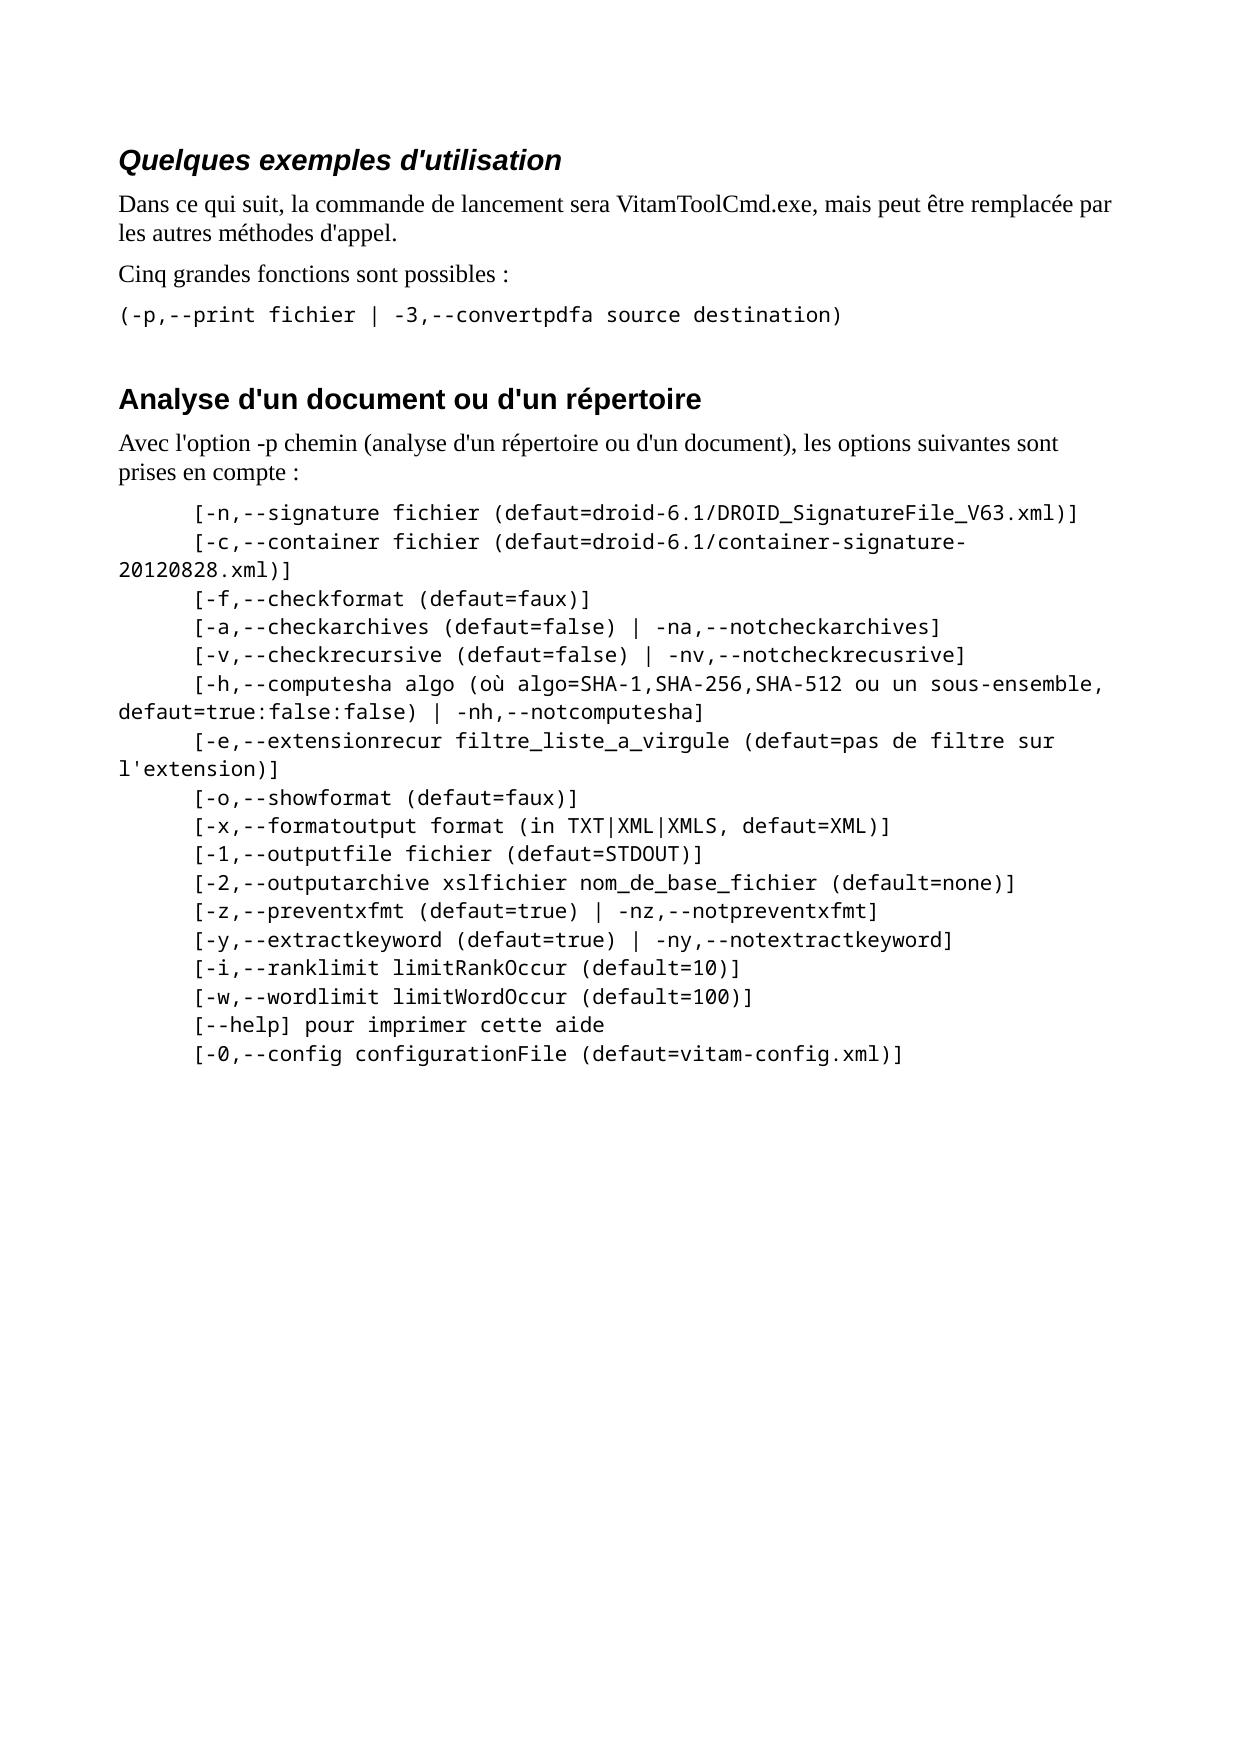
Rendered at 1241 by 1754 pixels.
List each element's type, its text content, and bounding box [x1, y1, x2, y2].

text [-h,--computesha algo (où algo=SHA-1,SHA-256,SHA-512 ou un sous-ensemble, defaut=true:false:false) | -nh,--notcomputesha] [118, 669, 1122, 726]
text [-y,--extractkeyword (defaut=true) | -ny,--notextractkeyword] [118, 925, 1122, 953]
text [-n,--signature fichier (defaut=droid-6.1/DROID_SignatureFile_V63.xml)] [118, 498, 1122, 527]
text [-1,--outputfile fichier (defaut=STDOUT)] [118, 839, 1122, 868]
text [-f,--checkformat (defaut=faux)] [118, 584, 1122, 612]
text (-p,--print fichier | -3,--convertpdfa source destination) [118, 300, 1122, 329]
text [-e,--extensionrecur filtre_liste_a_virgule (defaut=pas de filtre sur l'extension)] [118, 726, 1122, 783]
text Avec l'option -p chemin (analyse d'un répertoire ou d'un document), les options suivantes sont prises en compte : [118, 428, 1122, 486]
text [-a,--checkarchives (defaut=false) | -na,--notcheckarchives] [118, 612, 1122, 641]
text Cinq grandes fonctions sont possibles : [118, 259, 1122, 288]
text [-z,--preventxfmt (defaut=true) | -nz,--notpreventxfmt] [118, 896, 1122, 925]
text [-2,--outputarchive xslfichier nom_de_base_fichier (default=none)] [118, 868, 1122, 896]
text [-0,--config configurationFile (defaut=vitam-config.xml)] [118, 1039, 1122, 1067]
text [-v,--checkrecursive (defaut=false) | -nv,--notcheckrecusrive] [118, 641, 1122, 669]
subtitle Quelques exemples d'utilisation [118, 143, 1122, 177]
text [-x,--formatoutput format (in TXT|XML|XMLS, defaut=XML)] [118, 811, 1122, 839]
text Dans ce qui suit, la commande de lancement sera VitamToolCmd.exe, mais peut être remplacée par les autres méthodes d'appel. [118, 189, 1122, 247]
subtitle Analyse d'un document ou d'un répertoire [118, 382, 1122, 416]
text [-w,--wordlimit limitWordOccur (default=100)] [118, 982, 1122, 1010]
text [-i,--ranklimit limitRankOccur (default=10)] [118, 953, 1122, 982]
text [-o,--showformat (defaut=faux)] [118, 783, 1122, 811]
text [-c,--container fichier (defaut=droid-6.1/container-signature-20120828.xml)] [118, 527, 1122, 584]
text [--help] pour imprimer cette aide [118, 1010, 1122, 1039]
